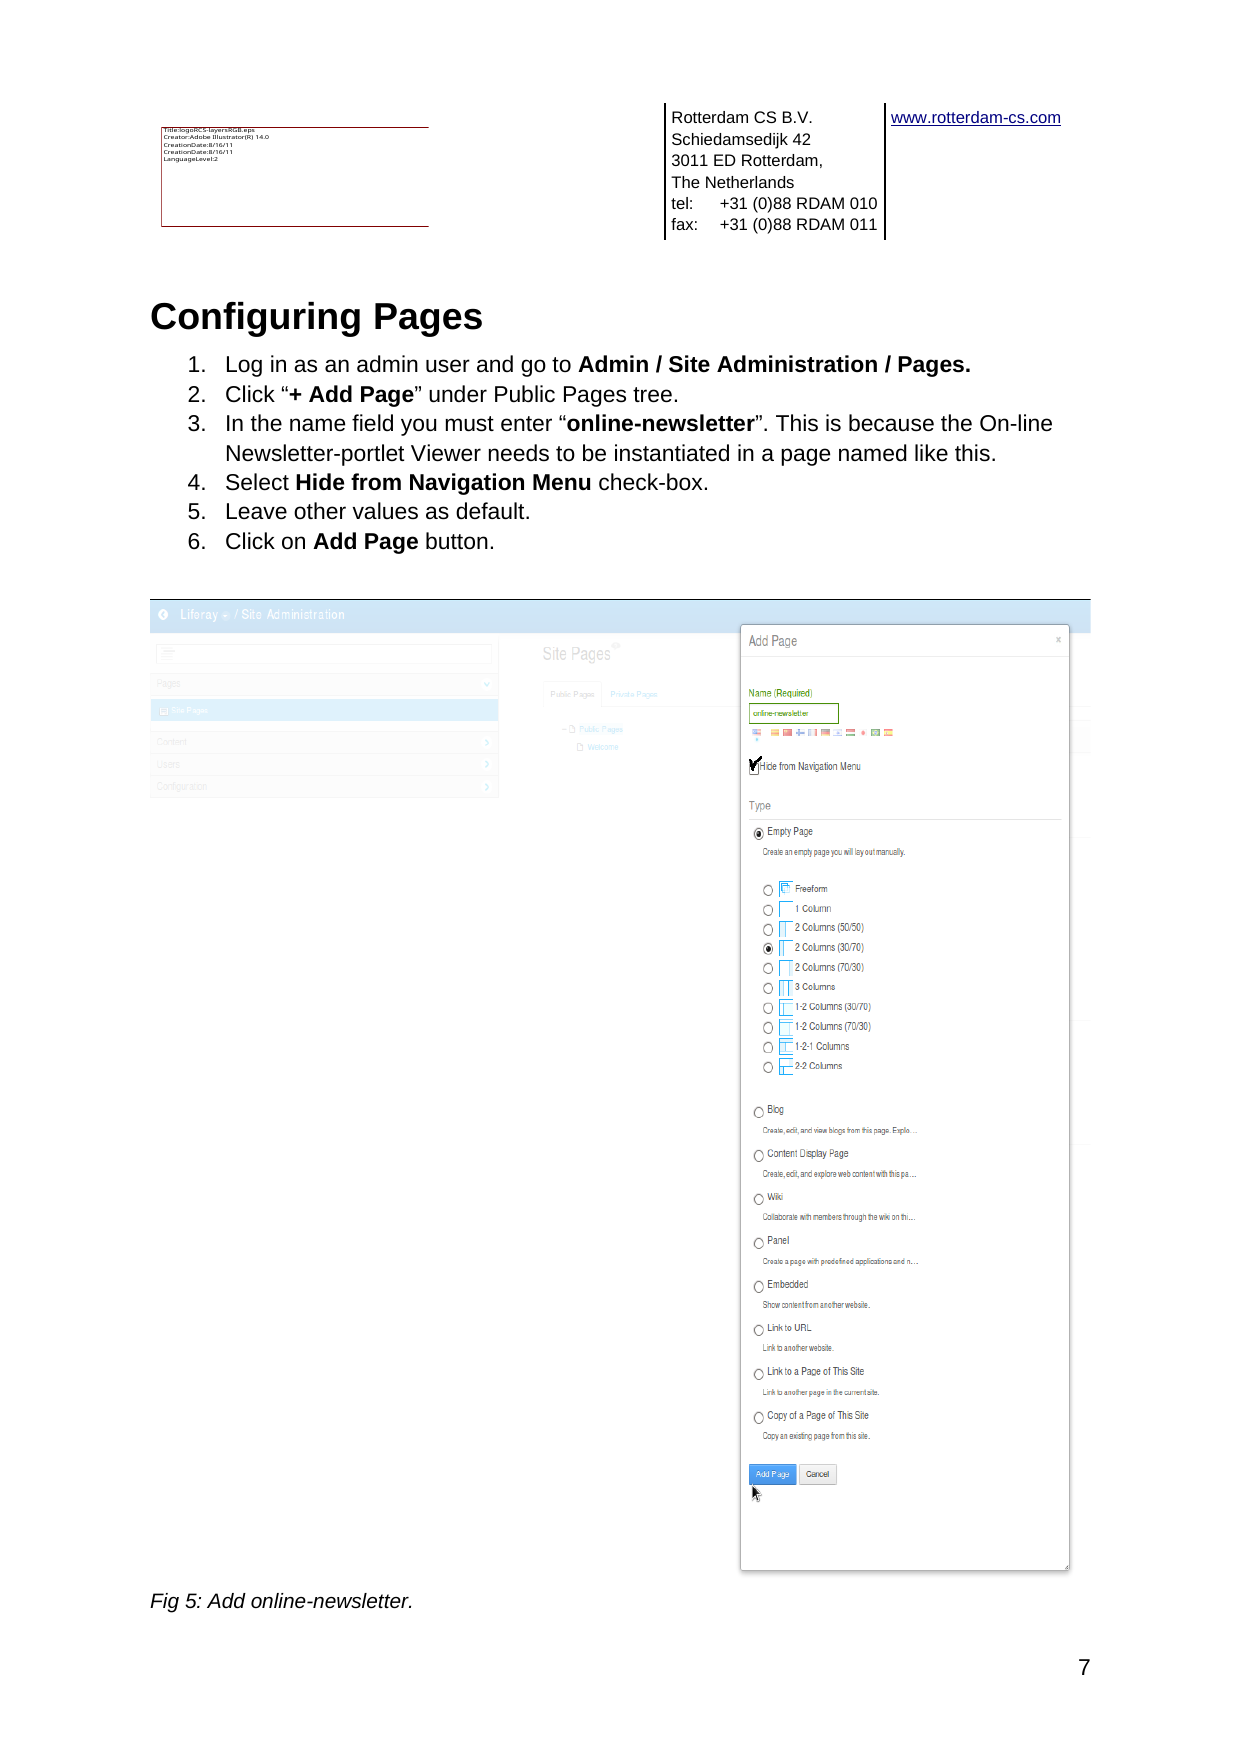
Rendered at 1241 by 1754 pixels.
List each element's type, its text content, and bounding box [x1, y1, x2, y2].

list Select Hide from Navigation Menu check-box. [187, 470, 1091, 495]
text Fig 5: Add online-newsletter. [150, 1586, 1091, 1613]
list Leave other values as default. [187, 499, 1091, 525]
list Click “+ Add Page” under Public Pages tree. [187, 382, 1091, 407]
list Click on Add Page button. [187, 528, 1091, 554]
list In the name field you must enter “online-newsletter”. This is because the On-line Newsletter-portlet Viewer needs to be instantiated in a page named like this. [187, 411, 1091, 466]
subtitle Configuring Pages [150, 295, 1091, 337]
list Log in as an admin user and go to Admin / Site Administration / Pages. [187, 352, 1091, 378]
picture [150, 599, 1091, 1586]
